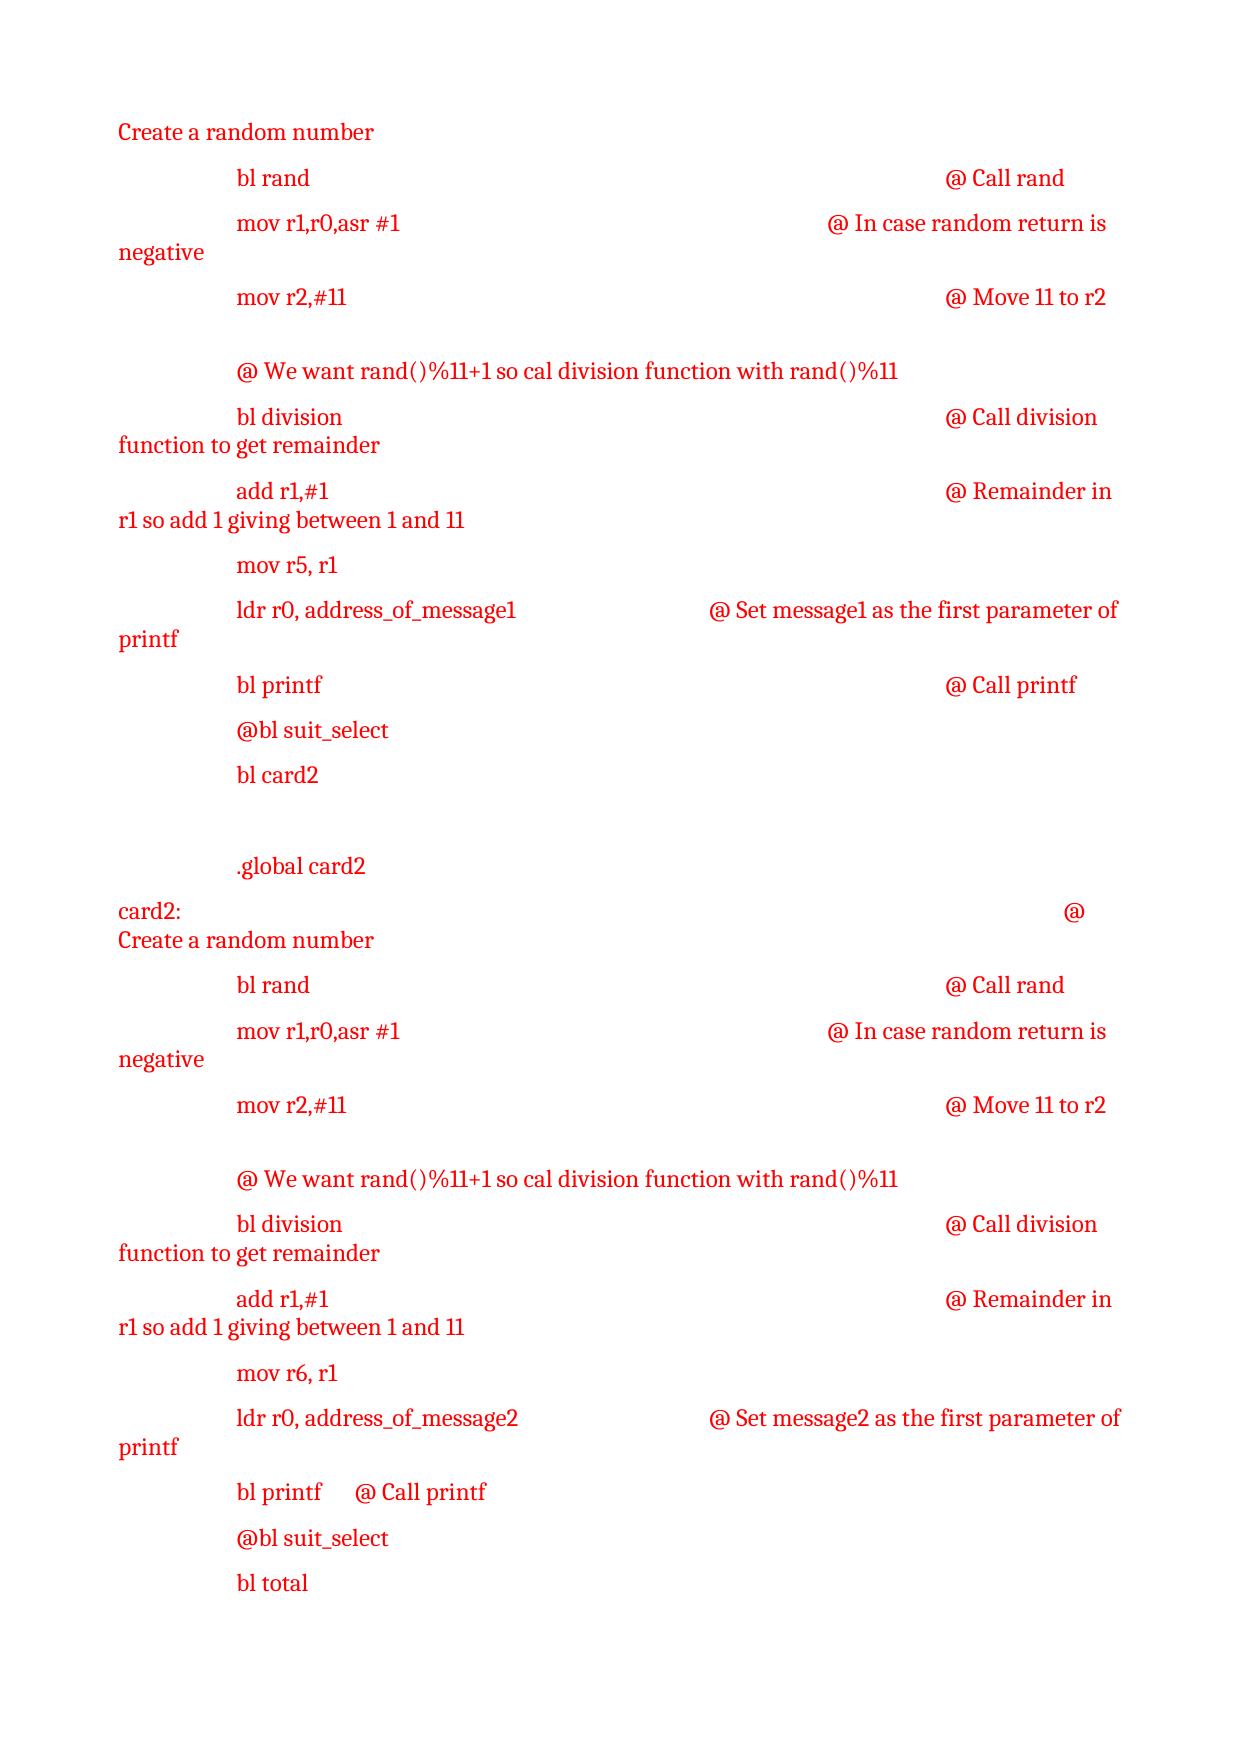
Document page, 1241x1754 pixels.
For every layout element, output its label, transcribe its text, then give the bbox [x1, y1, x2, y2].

text mov r6, r1 [118, 1359, 1122, 1387]
text @bl suit_select [118, 1524, 1122, 1552]
text bl card2 [118, 761, 1122, 790]
text .global card2 [118, 852, 1122, 880]
text Create a random number [118, 118, 1122, 147]
text mov r1,r0,asr #1 @ In case random return is negative [118, 209, 1122, 266]
text ldr r0, address_of_message1 @ Set message1 as the first parameter of printf [118, 596, 1122, 654]
text bl rand @ Call rand [118, 163, 1122, 192]
text @ We want rand()%11+1 so cal division function with rand()%11 [118, 328, 1122, 386]
text bl rand @ Call rand [118, 971, 1122, 1000]
text card2: @ Create a random number [118, 897, 1122, 954]
text add r1,#1 @ Remainder in r1 so add 1 giving between 1 and 11 [118, 477, 1122, 534]
text bl division @ Call division function to get remainder [118, 1210, 1122, 1268]
text mov r2,#11 @ Move 11 to r2 [118, 283, 1122, 312]
text ldr r0, address_of_message2 @ Set message2 as the first parameter of printf [118, 1404, 1122, 1462]
text mov r1,r0,asr #1 @ In case random return is negative [118, 1017, 1122, 1074]
text mov r2,#11 @ Move 11 to r2 [118, 1091, 1122, 1119]
text bl total [118, 1569, 1122, 1598]
text bl printf @ Call printf [118, 1478, 1122, 1507]
text @ We want rand()%11+1 so cal division function with rand()%11 [118, 1136, 1122, 1194]
text add r1,#1 @ Remainder in r1 so add 1 giving between 1 and 11 [118, 1284, 1122, 1342]
text @bl suit_select [118, 716, 1122, 745]
text bl printf @ Call printf [118, 671, 1122, 699]
text bl division @ Call division function to get remainder [118, 403, 1122, 460]
text mov r5, r1 [118, 551, 1122, 580]
